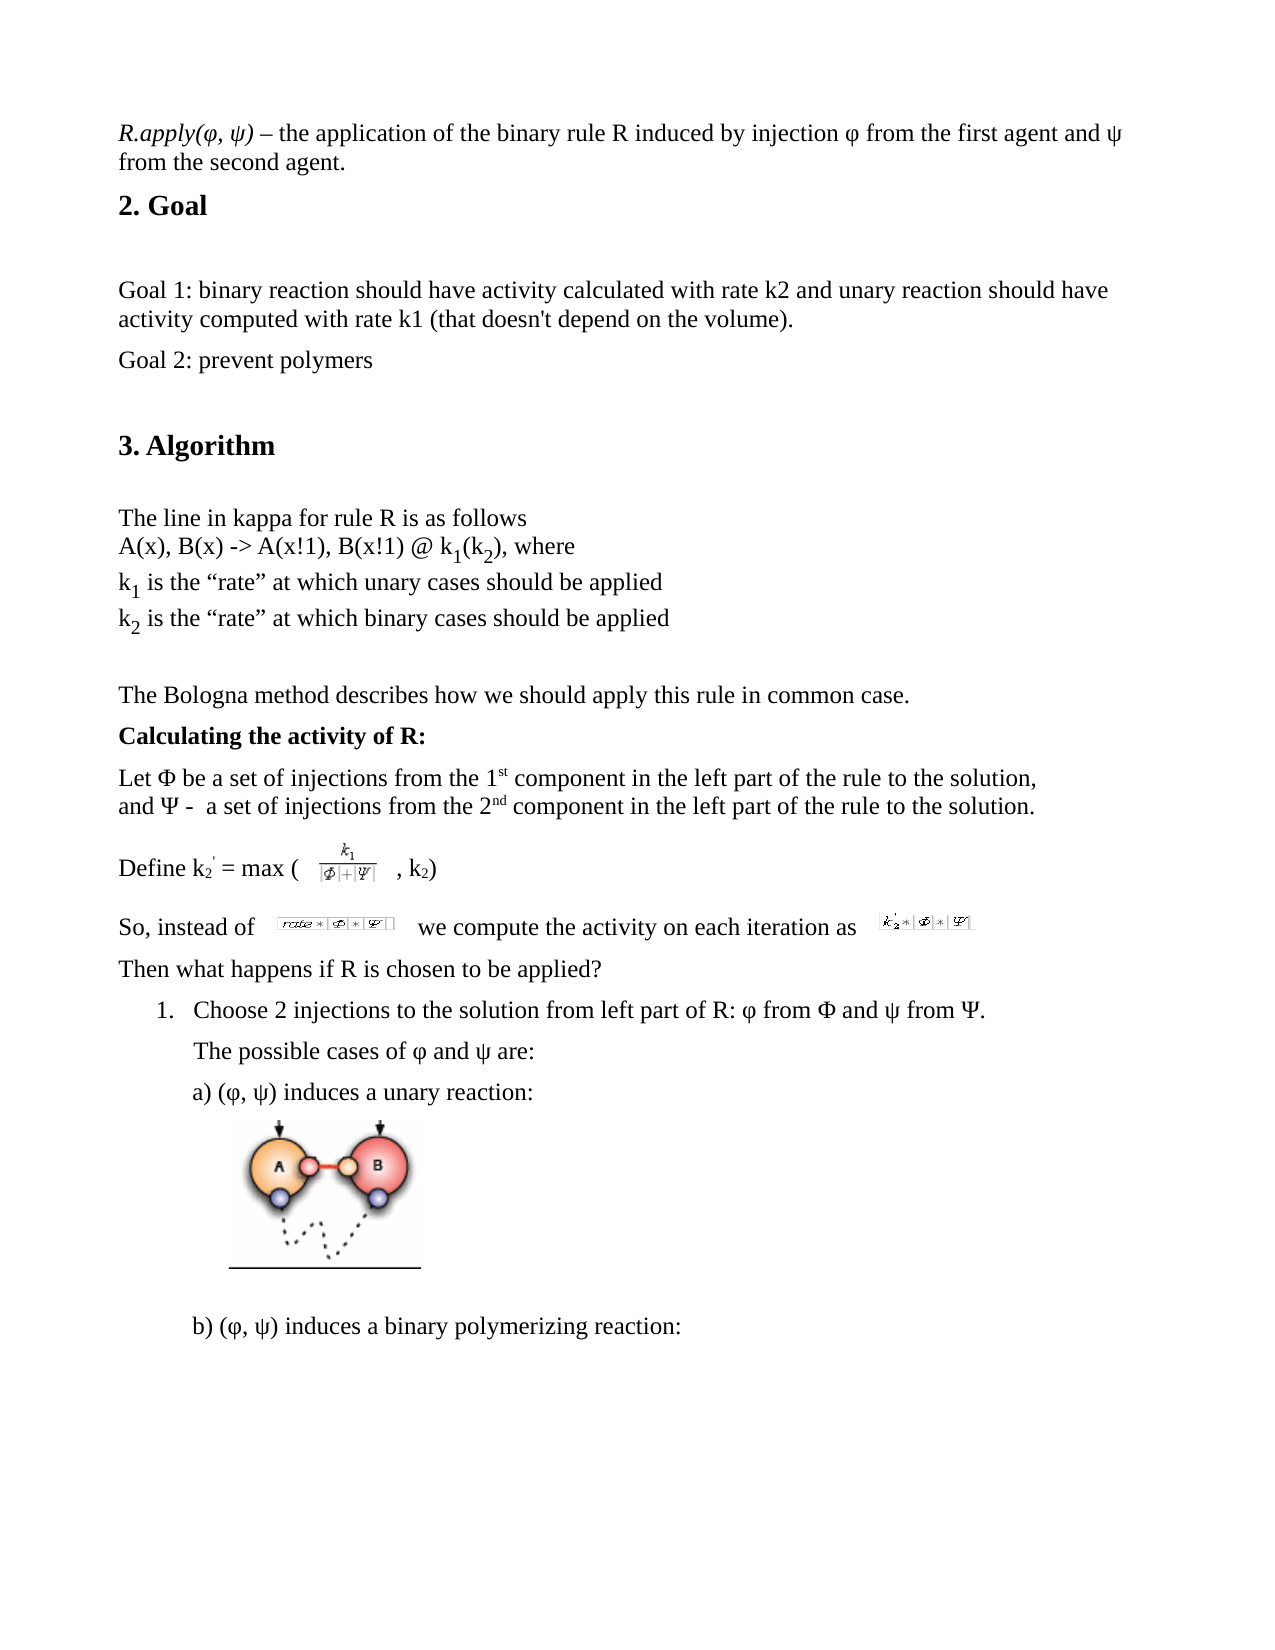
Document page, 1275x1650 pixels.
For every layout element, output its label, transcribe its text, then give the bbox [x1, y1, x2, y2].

text Calculating the activity of R: [118, 721, 1157, 750]
text A(x), B(x) -> A(x!1), B(x!1) @ k1(k2), where [118, 531, 1157, 567]
text So, instead of we compute the activity on each iteration as [118, 903, 1157, 941]
text k1 is the “rate” at which unary cases should be applied [118, 567, 1157, 603]
text k2 is the “rate” at which binary cases should be applied [118, 603, 1157, 639]
text 2. Goal [118, 188, 1157, 222]
text and Ψ - a set of injections from the 2nd component in the left part of the rule to the solution. [118, 791, 1157, 820]
picture [879, 912, 977, 930]
picture [315, 841, 380, 882]
text Define k2' = max (, k2) [118, 833, 1157, 891]
text 3. Algorithm [118, 428, 1157, 461]
text The Bologna method describes how we should apply this rule in common case. [118, 680, 1157, 709]
text b) (φ, ψ) induces a binary polymerizing reaction: [118, 1311, 1157, 1340]
text The possible cases of φ and ψ are: [193, 1036, 1157, 1065]
text The line in kappa for rule R is as follows [118, 503, 1157, 531]
text Goal 2: prevent polymers [118, 345, 1157, 374]
text Then what happens if R is chosen to be applied? [118, 954, 1157, 982]
picture [277, 916, 395, 930]
picture [228, 1120, 422, 1269]
text Goal 1: binary reaction should have activity calculated with rate k2 and unary reaction should have activity computed with rate k1 (that doesn't depend on the volume). [118, 275, 1157, 333]
text R.apply(φ, ψ) – the application of the binary rule R induced by injection φ from the first agent and ψ from the second agent. [118, 118, 1157, 176]
text Let Φ be a set of injections from the 1st component in the left part of the rule to the solution, [118, 763, 1157, 791]
list Choose 2 injections to the solution from left part of R: φ from Φ and ψ from Ψ. [156, 995, 1157, 1024]
text a) (φ, ψ) induces a unary reaction: [118, 1077, 1157, 1106]
